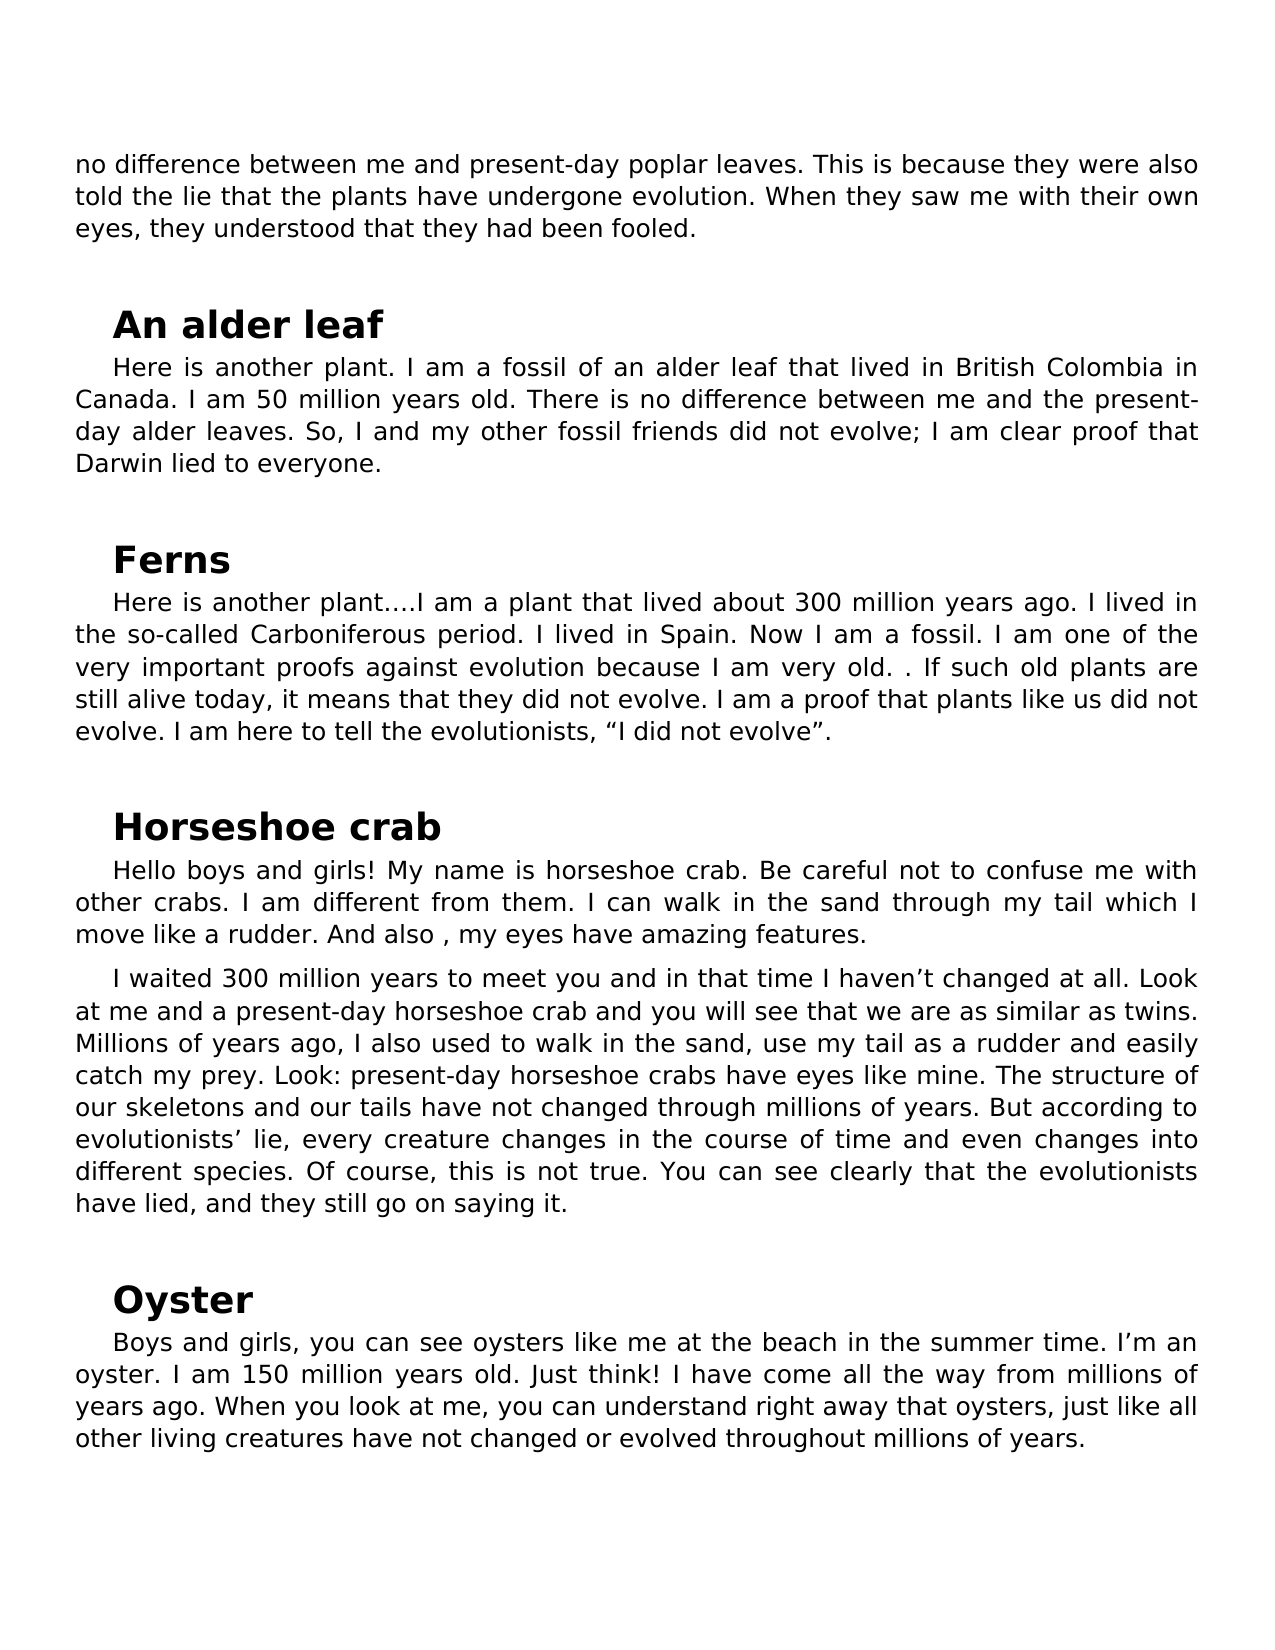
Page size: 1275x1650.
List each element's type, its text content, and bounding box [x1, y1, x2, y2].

subtitle Ferns [112, 539, 1200, 582]
text Here is another plant. I am a fossil of an alder leaf that lived in British Colombia in Canada. I am 50 million years old. There is no difference between me and the present-day alder leaves. So, I and my other fossil friends did not evolve; I am clear proof that Darwin lied to everyone. [75, 353, 1200, 479]
text Here is another plant….I am a plant that lived about 300 million years ago. I lived in the so-called Carboniferous period. I lived in Spain. Now I am a fossil. I am one of the very important proofs against evolution because I am very old. . If such old plants are still alive today, it means that they did not evolve. I am a proof that plants like us did not evolve. I am here to tell the evolutionists, “I did not evolve”. [75, 588, 1200, 746]
text Boys and girls, you can see oysters like me at the beach in the summer time. I’m an oyster. I am 150 million years old. Just think! I have come all the way from millions of years ago. When you look at me, you can understand right away that oysters, just like all other living creatures have not changed or evolved throughout millions of years. [75, 1328, 1200, 1454]
text Hello boys and girls! My name is horseshoe crab. Be careful not to confuse me with other crabs. I am different from them. I can walk in the sand through my tail which I move like a rudder. And also , my eyes have amazing features. [75, 856, 1200, 949]
subtitle An alder leaf [112, 303, 1200, 347]
subtitle Oyster [112, 1278, 1200, 1322]
subtitle Horseshoe crab [112, 806, 1200, 850]
text no difference between me and present-day poplar leaves. This is because they were also told the lie that the plants have undergone evolution. When they saw me with their own eyes, they understood that they had been fooled. [75, 150, 1200, 243]
text I waited 300 million years to meet you and in that time I haven’t changed at all. Look at me and a present-day horseshoe crab and you will see that we are as similar as twins. Millions of years ago, I also used to walk in the sand, use my tail as a rudder and easily catch my prey. Look: present-day horseshoe crabs have eyes like mine. The structure of our skeletons and our tails have not changed through millions of years. But according to evolutionists’ lie, every creature changes in the course of time and even changes into different species. Of course, this is not true. You can see clearly that the evolutionists have lied, and they still go on saying it. [75, 965, 1200, 1218]
